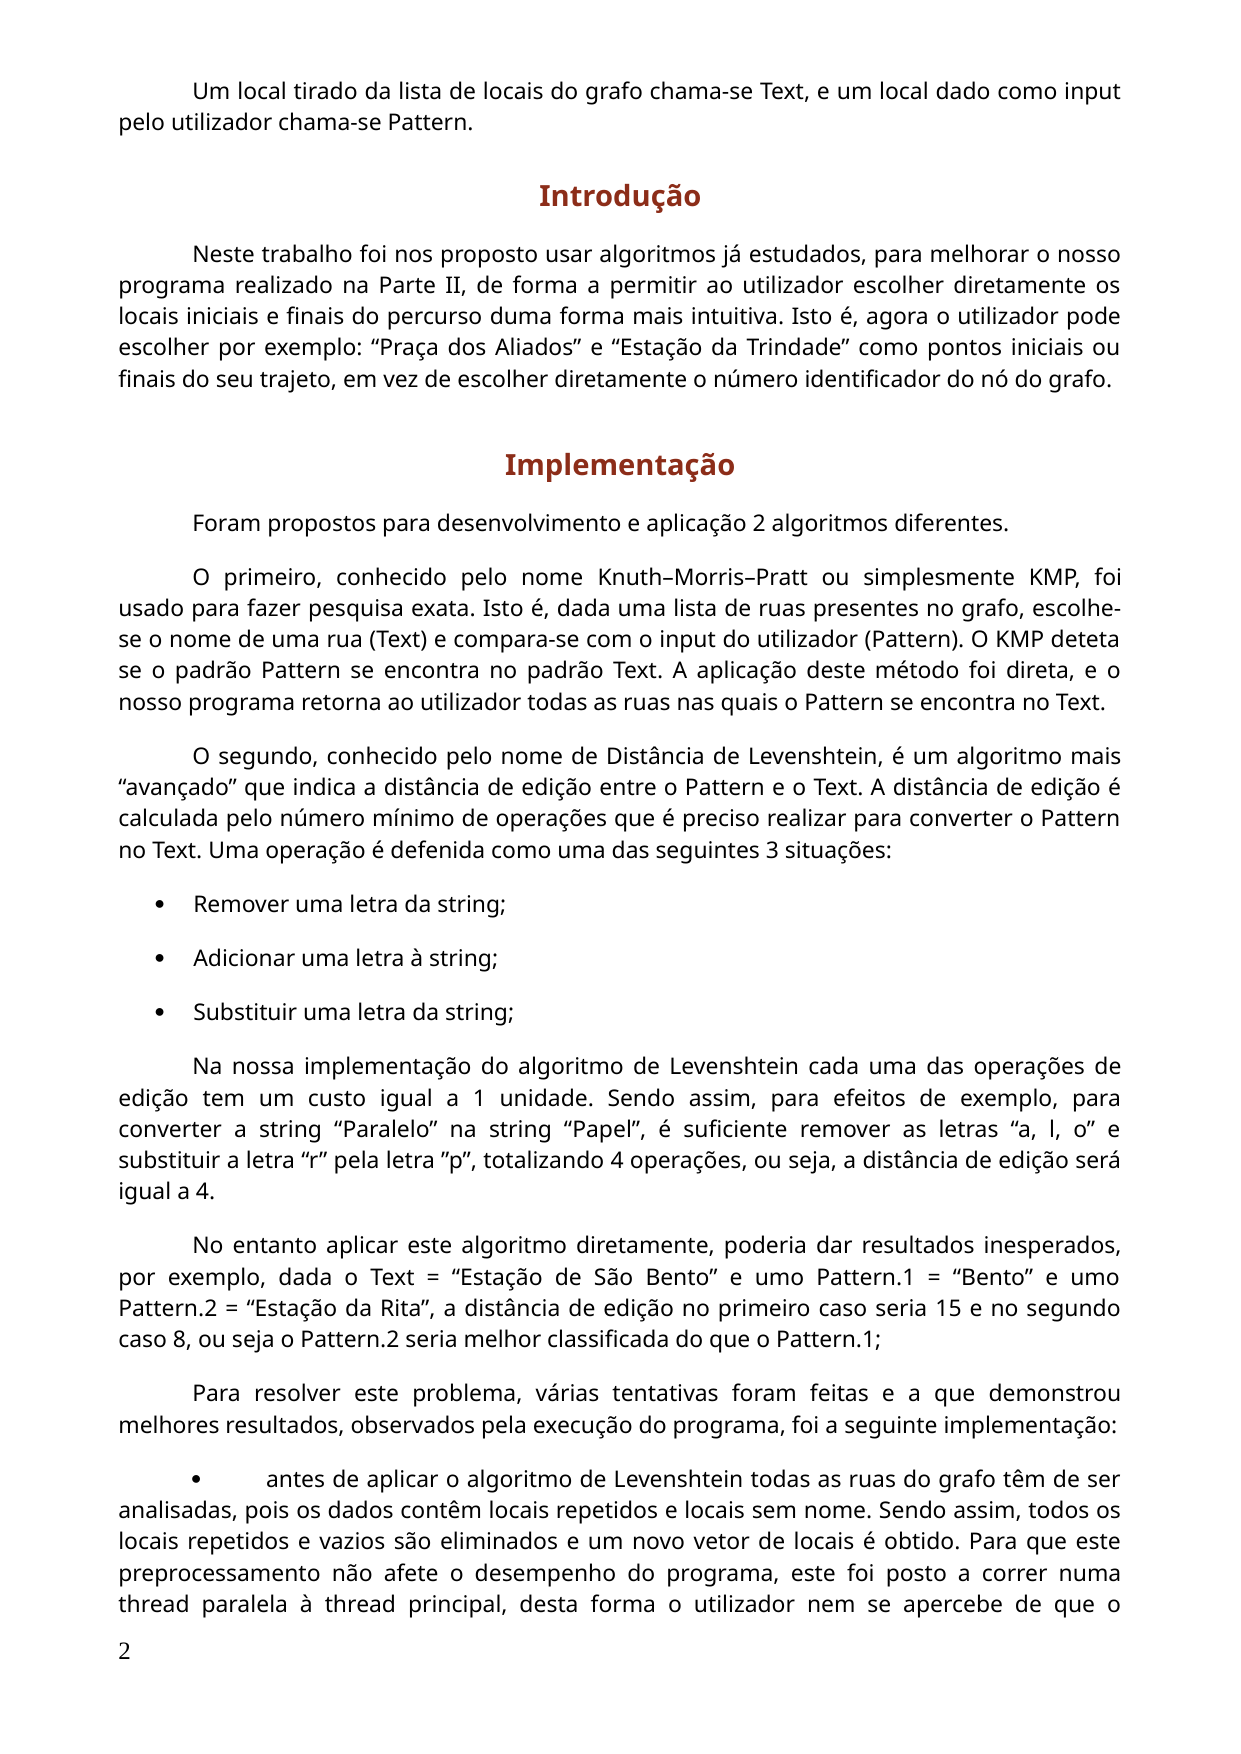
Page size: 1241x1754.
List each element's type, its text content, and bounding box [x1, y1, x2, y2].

text Implementação [118, 444, 1122, 483]
text Na nossa implementação do algoritmo de Levenshtein cada uma das operações de edição tem um custo igual a 1 unidade. Sendo assim, para efeitos de exemplo, para converter a string “Paralelo” na string “Papel”, é suficiente remover as letras “a, l, o” e substituir a letra “r” pela letra ”p”, totalizando 4 operações, ou seja, a distância de edição será igual a 4. [118, 1050, 1122, 1206]
text Introdução [118, 175, 1122, 215]
text Um local tirado da lista de locais do grafo chama-se Text, e um local dado como input pelo utilizador chama-se Pattern. [118, 75, 1122, 137]
text Neste trabalho foi nos proposto usar algoritmos já estudados, para melhorar o nosso programa realizado na Parte II, de forma a permitir ao utilizador escolher diretamente os locais iniciais e finais do percurso duma forma mais intuitiva. Isto é, agora o utilizador pode escolher por exemplo: “Praça dos Aliados” e “Estação da Trindade” como pontos iniciais ou finais do seu trajeto, em vez de escolher diretamente o número identificador do nó do grafo. [118, 238, 1122, 394]
text Para resolver este problema, várias tentativas foram feitas e a que demonstrou melhores resultados, observados pela execução do programa, foi a seguinte implementação: [118, 1377, 1122, 1440]
list Remover uma letra da string; [156, 888, 1122, 919]
list antes de aplicar o algoritmo de Levenshtein todas as ruas do grafo têm de ser analisadas, pois os dados contêm locais repetidos e locais sem nome. Sendo assim, todos os locais repetidos e vazios são eliminados e um novo vetor de locais é obtido. Para que este preprocessamento não afete o desempenho do programa, este foi posto a correr numa thread paralela à thread principal, desta forma o utilizador nem se apercebe de que o [118, 1463, 1122, 1619]
list Adicionar uma letra à string; [156, 942, 1122, 973]
text O primeiro, conhecido pelo nome Knuth–Morris–Pratt ou simplesmente KMP, foi usado para fazer pesquisa exata. Isto é, dada uma lista de ruas presentes no grafo, escolhe-se o nome de uma rua (Text) e compara-se com o input do utilizador (Pattern). O KMP deteta se o padrão Pattern se encontra no padrão Text. A aplicação deste método foi direta, e o nosso programa retorna ao utilizador todas as ruas nas quais o Pattern se encontra no Text. [118, 561, 1122, 717]
text No entanto aplicar este algoritmo diretamente, poderia dar resultados inesperados, por exemplo, dada o Text = “Estação de São Bento” e umo Pattern.1 = “Bento” e umo Pattern.2 = “Estação da Rita”, a distância de edição no primeiro caso seria 15 e no segundo caso 8, ou seja o Pattern.2 seria melhor classificada do que o Pattern.1; [118, 1229, 1122, 1354]
list Substituir uma letra da string; [156, 996, 1122, 1027]
text Foram propostos para desenvolvimento e aplicação 2 algoritmos diferentes. [118, 506, 1122, 538]
text O segundo, conhecido pelo nome de Distância de Levenshtein, é um algoritmo mais “avançado” que indica a distância de edição entre o Pattern e o Text. A distância de edição é calculada pelo número mínimo de operações que é preciso realizar para converter o Pattern no Text. Uma operação é defenida como uma das seguintes 3 situações: [118, 740, 1122, 865]
